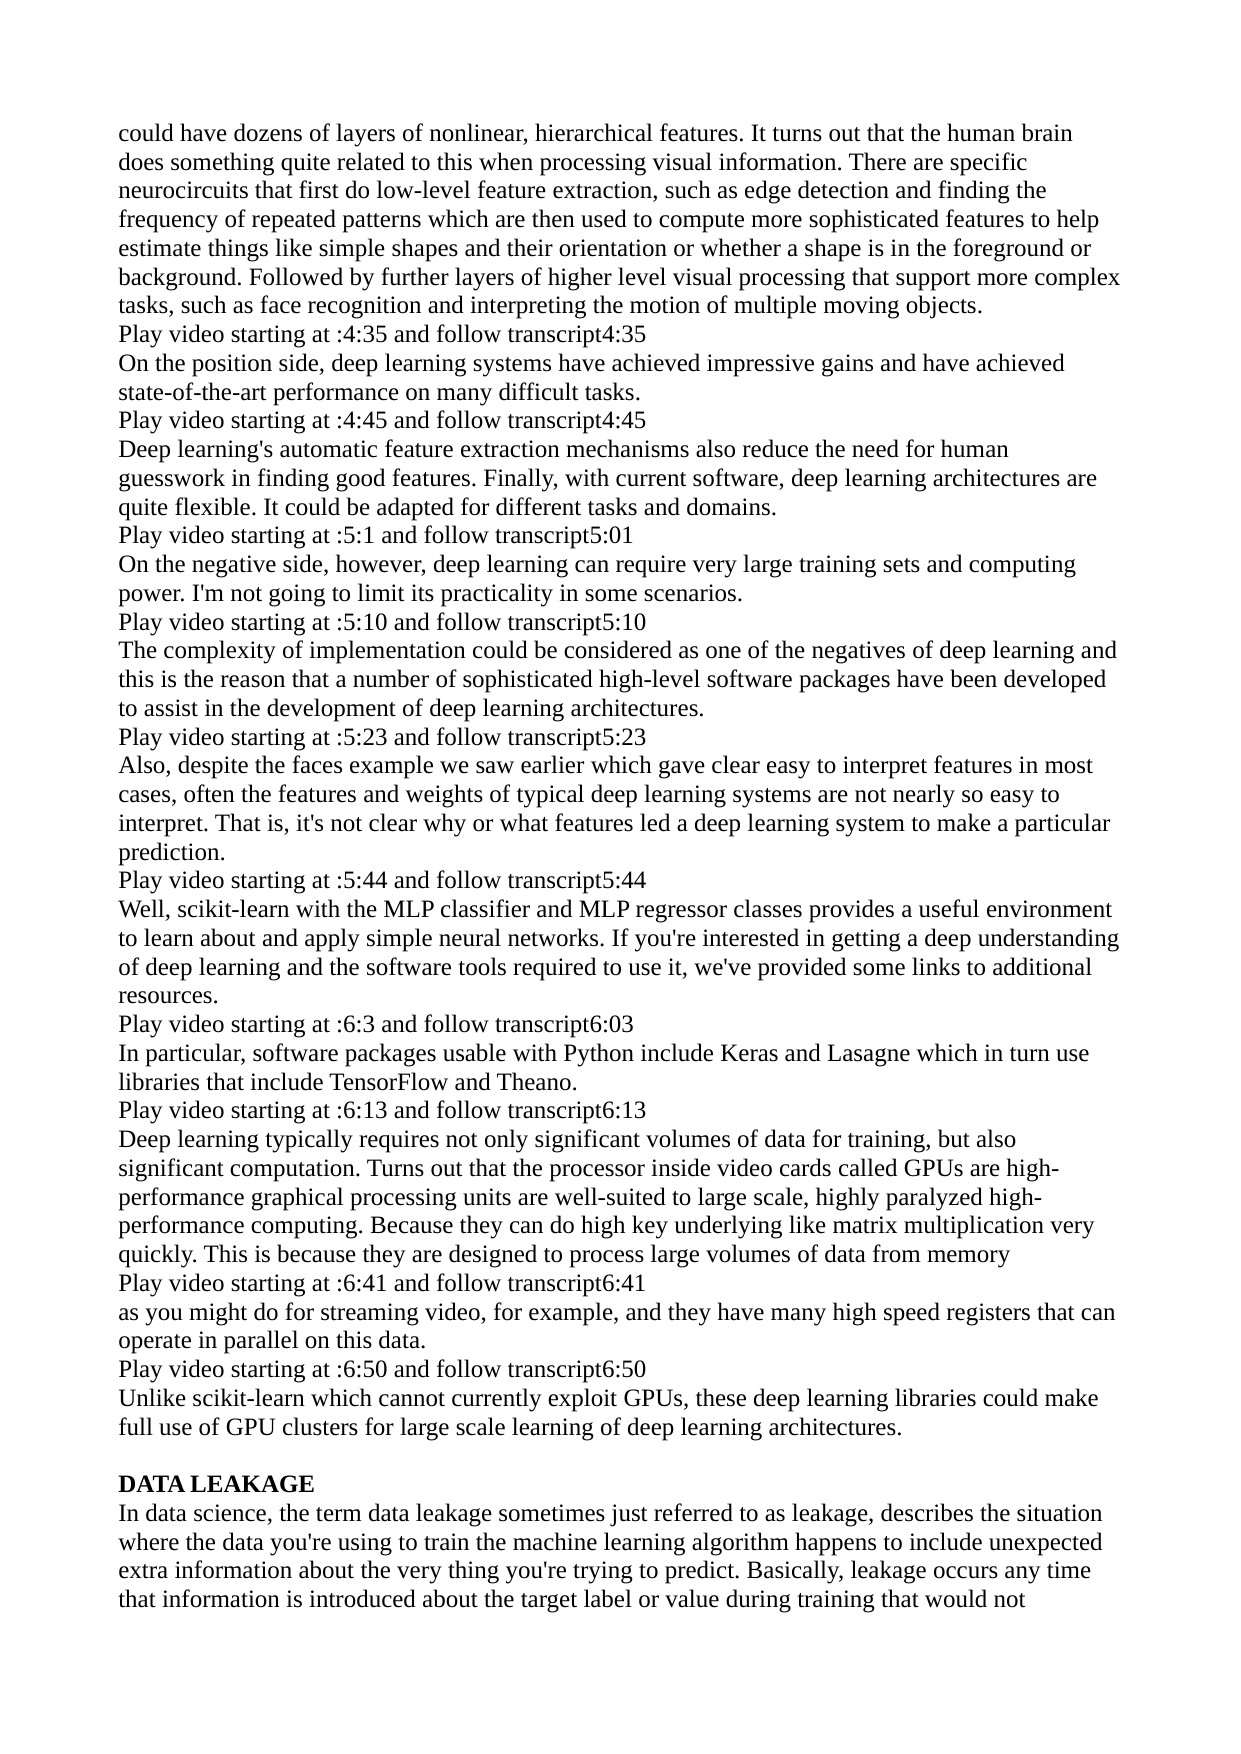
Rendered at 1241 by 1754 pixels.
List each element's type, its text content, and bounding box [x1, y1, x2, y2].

text Play video starting at :6:13 and follow transcript6:13 [118, 1096, 1122, 1124]
text Play video starting at :6:3 and follow transcript6:03 [118, 1009, 1122, 1038]
text as you might do for streaming video, for example, and they have many high speed registers that can operate in parallel on this data. [118, 1297, 1122, 1354]
text Deep learning's automatic feature extraction mechanisms also reduce the need for human guesswork in finding good features. Finally, with current software, deep learning architectures are quite flexible. It could be adapted for different tasks and domains. [118, 434, 1122, 521]
text In data science, the term data leakage sometimes just referred to as leakage, describes the situation where the data you're using to train the machine learning algorithm happens to include unexpected extra information about the very thing you're trying to predict. Basically, leakage occurs any time that information is introduced about the target label or value during training that would not [118, 1498, 1122, 1613]
text On the negative side, however, deep learning can require very large training sets and computing power. I'm not going to limit its practicality in some scenarios. [118, 549, 1122, 607]
text Play video starting at :5:23 and follow transcript5:23 [118, 722, 1122, 751]
text On the position side, deep learning systems have achieved impressive gains and have achieved state-of-the-art performance on many difficult tasks. [118, 348, 1122, 406]
text Play video starting at :5:1 and follow transcript5:01 [118, 521, 1122, 549]
text Play video starting at :6:50 and follow transcript6:50 [118, 1354, 1122, 1383]
text Play video starting at :4:45 and follow transcript4:45 [118, 406, 1122, 434]
text Well, scikit-learn with the MLP classifier and MLP regressor classes provides a useful environment to learn about and apply simple neural networks. If you're interested in getting a deep understanding of deep learning and the software tools required to use it, we've provided some links to additional resources. [118, 894, 1122, 1009]
text could have dozens of layers of nonlinear, hierarchical features. It turns out that the human brain does something quite related to this when processing visual information. There are specific neurocircuits that first do low-level feature extraction, such as edge detection and finding the frequency of repeated patterns which are then used to compute more sophisticated features to help estimate things like simple shapes and their orientation or whether a shape is in the foreground or background. Followed by further layers of higher level visual processing that support more complex tasks, such as face recognition and interpreting the motion of multiple moving objects. [118, 118, 1122, 319]
text Play video starting at :6:41 and follow transcript6:41 [118, 1268, 1122, 1297]
text Also, despite the faces example we saw earlier which gave clear easy to interpret features in most cases, often the features and weights of typical deep learning systems are not nearly so easy to interpret. That is, it's not clear why or what features led a deep learning system to make a particular prediction. [118, 751, 1122, 866]
text Unlike scikit-learn which cannot currently exploit GPUs, these deep learning libraries could make full use of GPU clusters for large scale learning of deep learning architectures. [118, 1383, 1122, 1441]
text The complexity of implementation could be considered as one of the negatives of deep learning and this is the reason that a number of sophisticated high-level software packages have been developed to assist in the development of deep learning architectures. [118, 636, 1122, 722]
text In particular, software packages usable with Python include Keras and Lasagne which in turn use libraries that include TensorFlow and Theano. [118, 1038, 1122, 1096]
text Play video starting at :5:10 and follow transcript5:10 [118, 607, 1122, 636]
text Play video starting at :5:44 and follow transcript5:44 [118, 866, 1122, 894]
text Deep learning typically requires not only significant volumes of data for training, but also significant computation. Turns out that the processor inside video cards called GPUs are high-performance graphical processing units are well-suited to large scale, highly paralyzed high-performance computing. Because they can do high key underlying like matrix multiplication very quickly. This is because they are designed to process large volumes of data from memory [118, 1124, 1122, 1268]
text DATA LEAKAGE [118, 1469, 1122, 1498]
text Play video starting at :4:35 and follow transcript4:35 [118, 319, 1122, 348]
